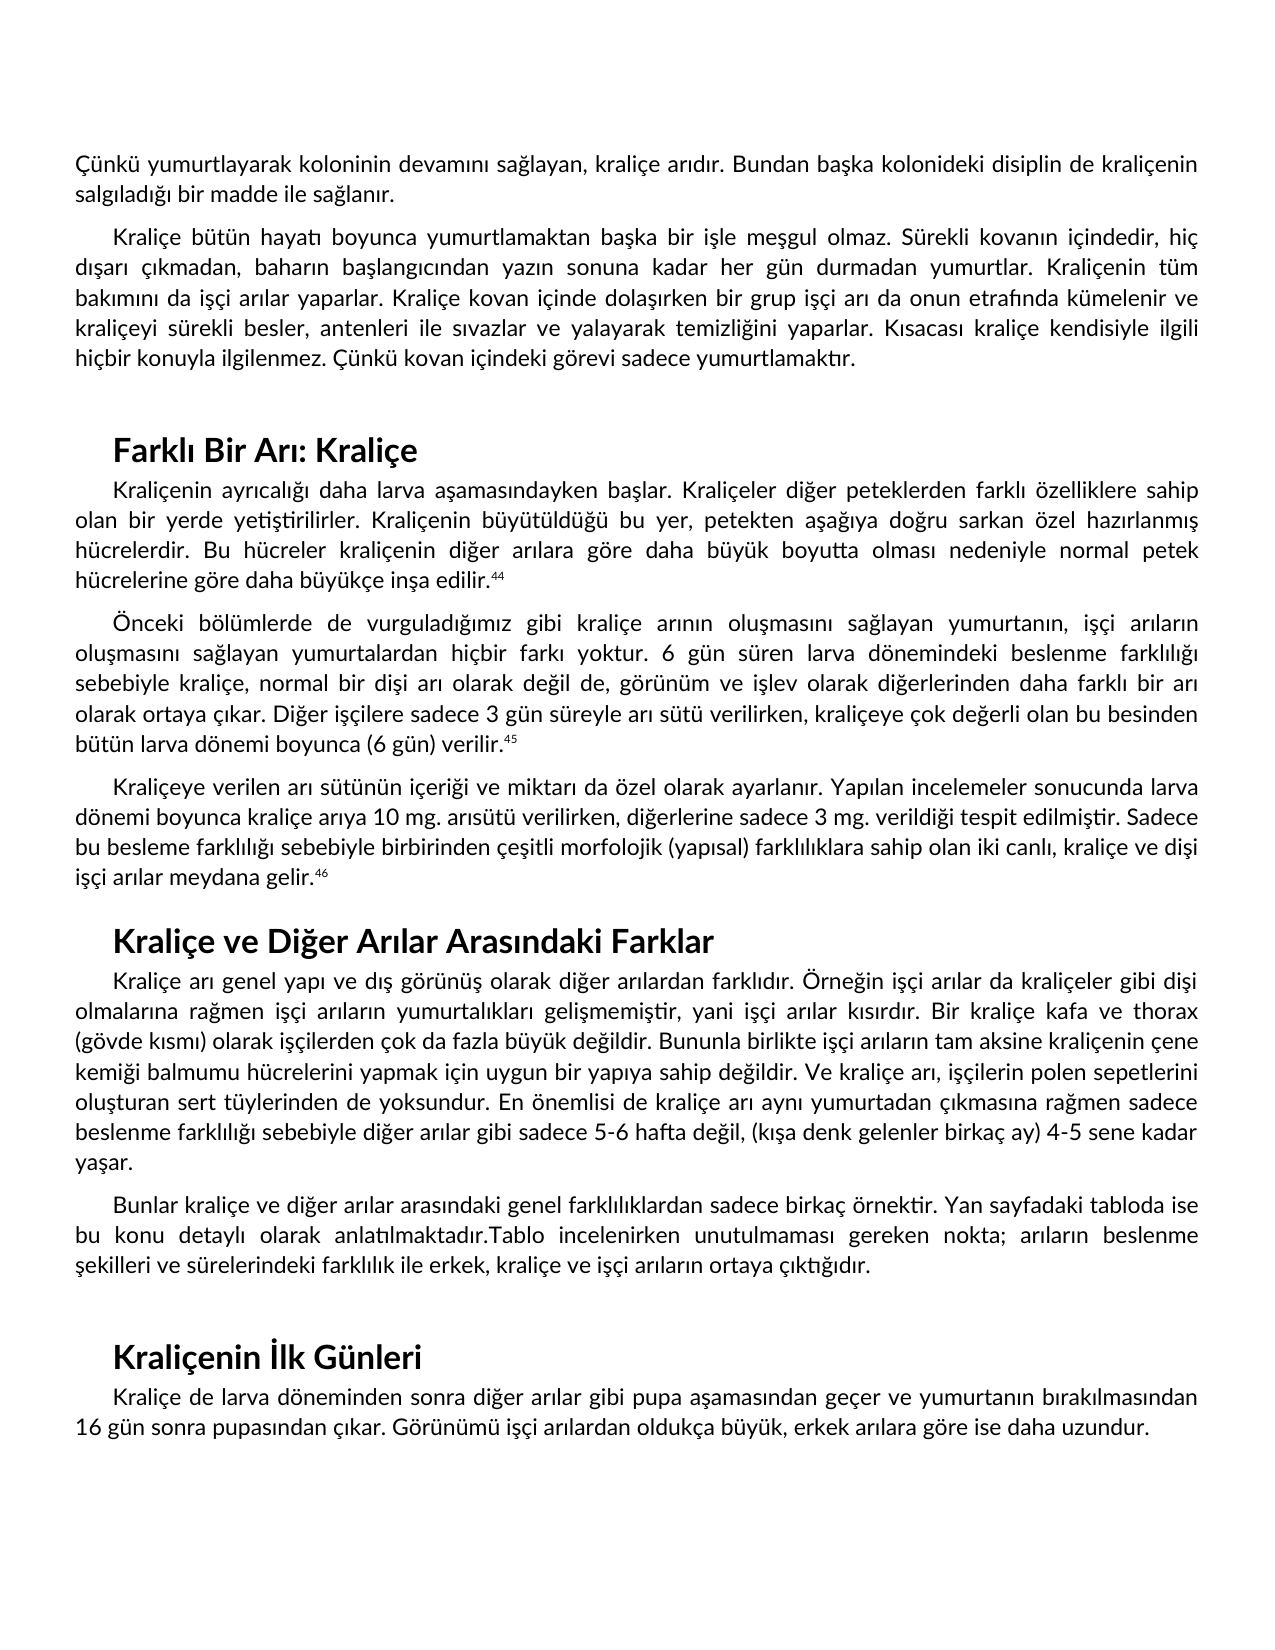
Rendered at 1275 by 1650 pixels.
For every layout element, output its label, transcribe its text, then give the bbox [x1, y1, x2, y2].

text Kraliçe arı genel yapı ve dış görünüş olarak diğer arılardan farklıdır. Örneğin işçi arılar da kraliçeler gibi dişi olmalarına rağmen işçi arıların yumurtalıkları gelişmemiştir, yani işçi arılar kısırdır. Bir kraliçe kafa ve thorax (gövde kısmı) olarak işçilerden çok da fazla büyük değildir. Bununla birlikte işçi arıların tam aksine kraliçenin çene kemiği balmumu hücrelerini yapmak için uygun bir yapıya sahip değildir. Ve kraliçe arı, işçilerin polen sepetlerini oluşturan sert tüylerinden de yoksundur. En önemlisi de kraliçe arı aynı yumurtadan çıkmasına rağmen sadece beslenme farklılığı sebebiyle diğer arılar gibi sadece 5-6 hafta değil, (kışa denk gelenler birkaç ay) 4-5 sene kadar yaşar. [75, 967, 1200, 1175]
subtitle Kraliçenin İlk Günleri [112, 1336, 1200, 1376]
subtitle Kraliçe ve Diğer Arılar Arasındaki Farklar [112, 920, 1200, 960]
text Önceki bölümlerde de vurguladığımız gibi kraliçe arının oluşmasını sağlayan yumurtanın, işçi arıların oluşmasını sağlayan yumurtalardan hiçbir farkı yoktur. 6 gün süren larva dönemindeki beslenme farklılığı sebebiyle kraliçe, normal bir dişi arı olarak değil de, görünüm ve işlev olarak diğerlerinden daha farklı bir arı olarak ortaya çıkar. Diğer işçilere sadece 3 gün süreyle arı sütü verilirken, kraliçeye çok değerli olan bu besinden bütün larva dönemi boyunca (6 gün) verilir.45 [75, 609, 1200, 757]
text Kraliçeye verilen arı sütünün içeriği ve miktarı da özel olarak ayarlanır. Yapılan incelemeler sonucunda larva dönemi boyunca kraliçe arıya 10 mg. arısütü verilirken, diğerlerine sadece 3 mg. verildiği tespit edilmiştir. Sadece bu besleme farklılığı sebebiyle birbirinden çeşitli morfolojik (yapısal) farklılıklara sahip olan iki canlı, kraliçe ve dişi işçi arılar meydana gelir.46 [75, 772, 1200, 890]
subtitle Farklı Bir Arı: Kraliçe [112, 429, 1200, 469]
text Çünkü yumurtlayarak koloninin devamını sağlayan, kraliçe arıdır. Bundan başka kolonideki disiplin de kraliçenin salgıladığı bir madde ile sağlanır. [75, 150, 1200, 208]
text Kraliçenin ayrıcalığı daha larva aşamasındayken başlar. Kraliçeler diğer peteklerden farklı özelliklere sahip olan bir yerde yetiştirilirler. Kraliçenin büyütüldüğü bu yer, petekten aşağıya doğru sarkan özel hazırlanmış hücrelerdir. Bu hücreler kraliçenin diğer arılara göre daha büyük boyutta olması nedeniyle normal petek hücrelerine göre daha büyükçe inşa edilir.44 [75, 475, 1200, 593]
text Kraliçe bütün hayatı boyunca yumurtlamaktan başka bir işle meşgul olmaz. Sürekli kovanın içindedir, hiç dışarı çıkmadan, baharın başlangıcından yazın sonuna kadar her gün durmadan yumurtlar. Kraliçenin tüm bakımını da işçi arılar yaparlar. Kraliçe kovan içinde dolaşırken bir grup işçi arı da onun etrafında kümelenir ve kraliçeyi sürekli besler, antenleri ile sıvazlar ve yalayarak temizliğini yaparlar. Kısacası kraliçe kendisiyle ilgili hiçbir konuyla ilgilenmez. Çünkü kovan içindeki görevi sadece yumurtlamaktır. [75, 223, 1200, 371]
text Bunlar kraliçe ve diğer arılar arasındaki genel farklılıklardan sadece birkaç örnektir. Yan sayfadaki tabloda ise bu konu detaylı olarak anlatılmaktadır.Tablo incelenirken unutulmaması gereken nokta; arıların beslenme şekilleri ve sürelerindeki farklılık ile erkek, kraliçe ve işçi arıların ortaya çıktığıdır. [75, 1191, 1200, 1278]
text Kraliçe de larva döneminden sonra diğer arılar gibi pupa aşamasından geçer ve yumurtanın bırakılmasından 16 gün sonra pupasından çıkar. Görünümü işçi arılardan oldukça büyük, erkek arılara göre ise daha uzundur. [75, 1383, 1200, 1440]
